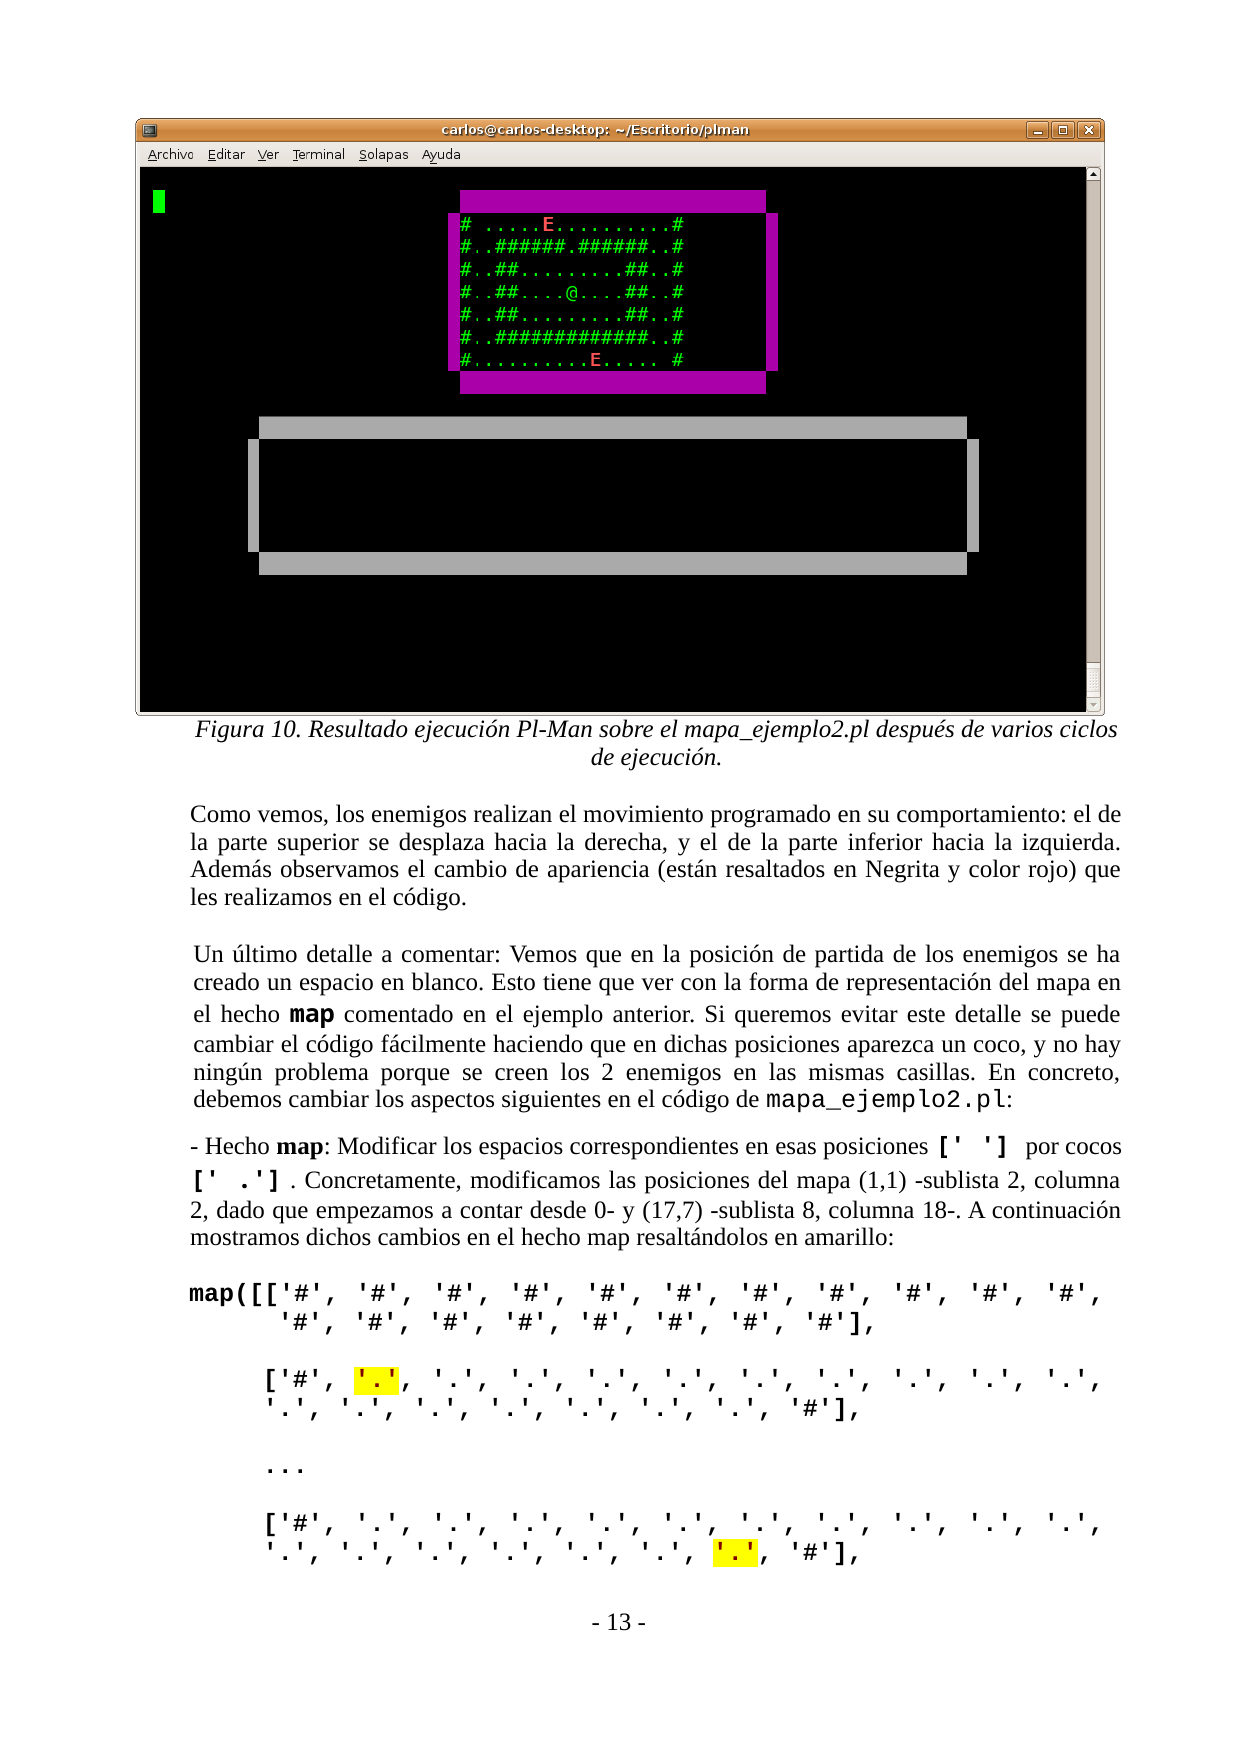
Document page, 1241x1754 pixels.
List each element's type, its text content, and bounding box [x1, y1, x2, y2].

list - Hecho map: Modificar los espacios correspondientes en esas posiciones [' '] por cocos [' .'] . Concretamente, modificamos las posiciones del mapa (1,1) -sublista 2, columna 2, dado que empezamos a contar desde 0- y (17,7) -sublista 8, columna 18-. A continuación mostramos dichos cambios en el hecho map resaltándolos en amarillo: [152, 1128, 1122, 1251]
picture [135, 118, 1105, 716]
list Figura 10. Resultado ejecución Pl-Man sobre el mapa_ejemplo2.pl después de varios ciclos de ejecución. [156, 118, 1122, 771]
text ['#', '.', '.', '.', '.', '.', '.', '.', '.', '.', '.', '.', '.', '.', '.', '.', '.', '.', '#'], [115, 1367, 1122, 1423]
list Un último detalle a comentar: Vemos que en la posición de partida de los enemigos se ha creado un espacio en blanco. Esto tiene que ver con la forma de representación del mapa en el hecho map comentado en el ejemplo anterior. Si queremos evitar este detalle se puede cambiar el código fácilmente haciendo que en dichas posiciones aparezca un coco, y no hay ningún problema porque se creen los 2 enemigos en las mismas casillas. En concreto, debemos cambiar los aspectos siguientes en el código de mapa_ejemplo2.pl: [156, 941, 1122, 1115]
list Como vemos, los enemigos realizan el movimiento programado en su comportamiento: el de la parte superior se desplaza hacia la derecha, y el de la parte inferior hacia la izquierda. Además observamos el cambio de apariencia (están resaltados en Negrita y color rojo) que les realizamos en el código. [152, 800, 1122, 911]
text map([['#', '#', '#', '#', '#', '#', '#', '#', '#', '#', '#', '#', '#', '#', '#', '#', '#', '#', '#'], [115, 1281, 1122, 1337]
text ... [115, 1453, 1122, 1481]
text ['#', '.', '.', '.', '.', '.', '.', '.', '.', '.', '.', '.', '.', '.', '.', '.', '.', '.', '#'], [115, 1511, 1122, 1567]
